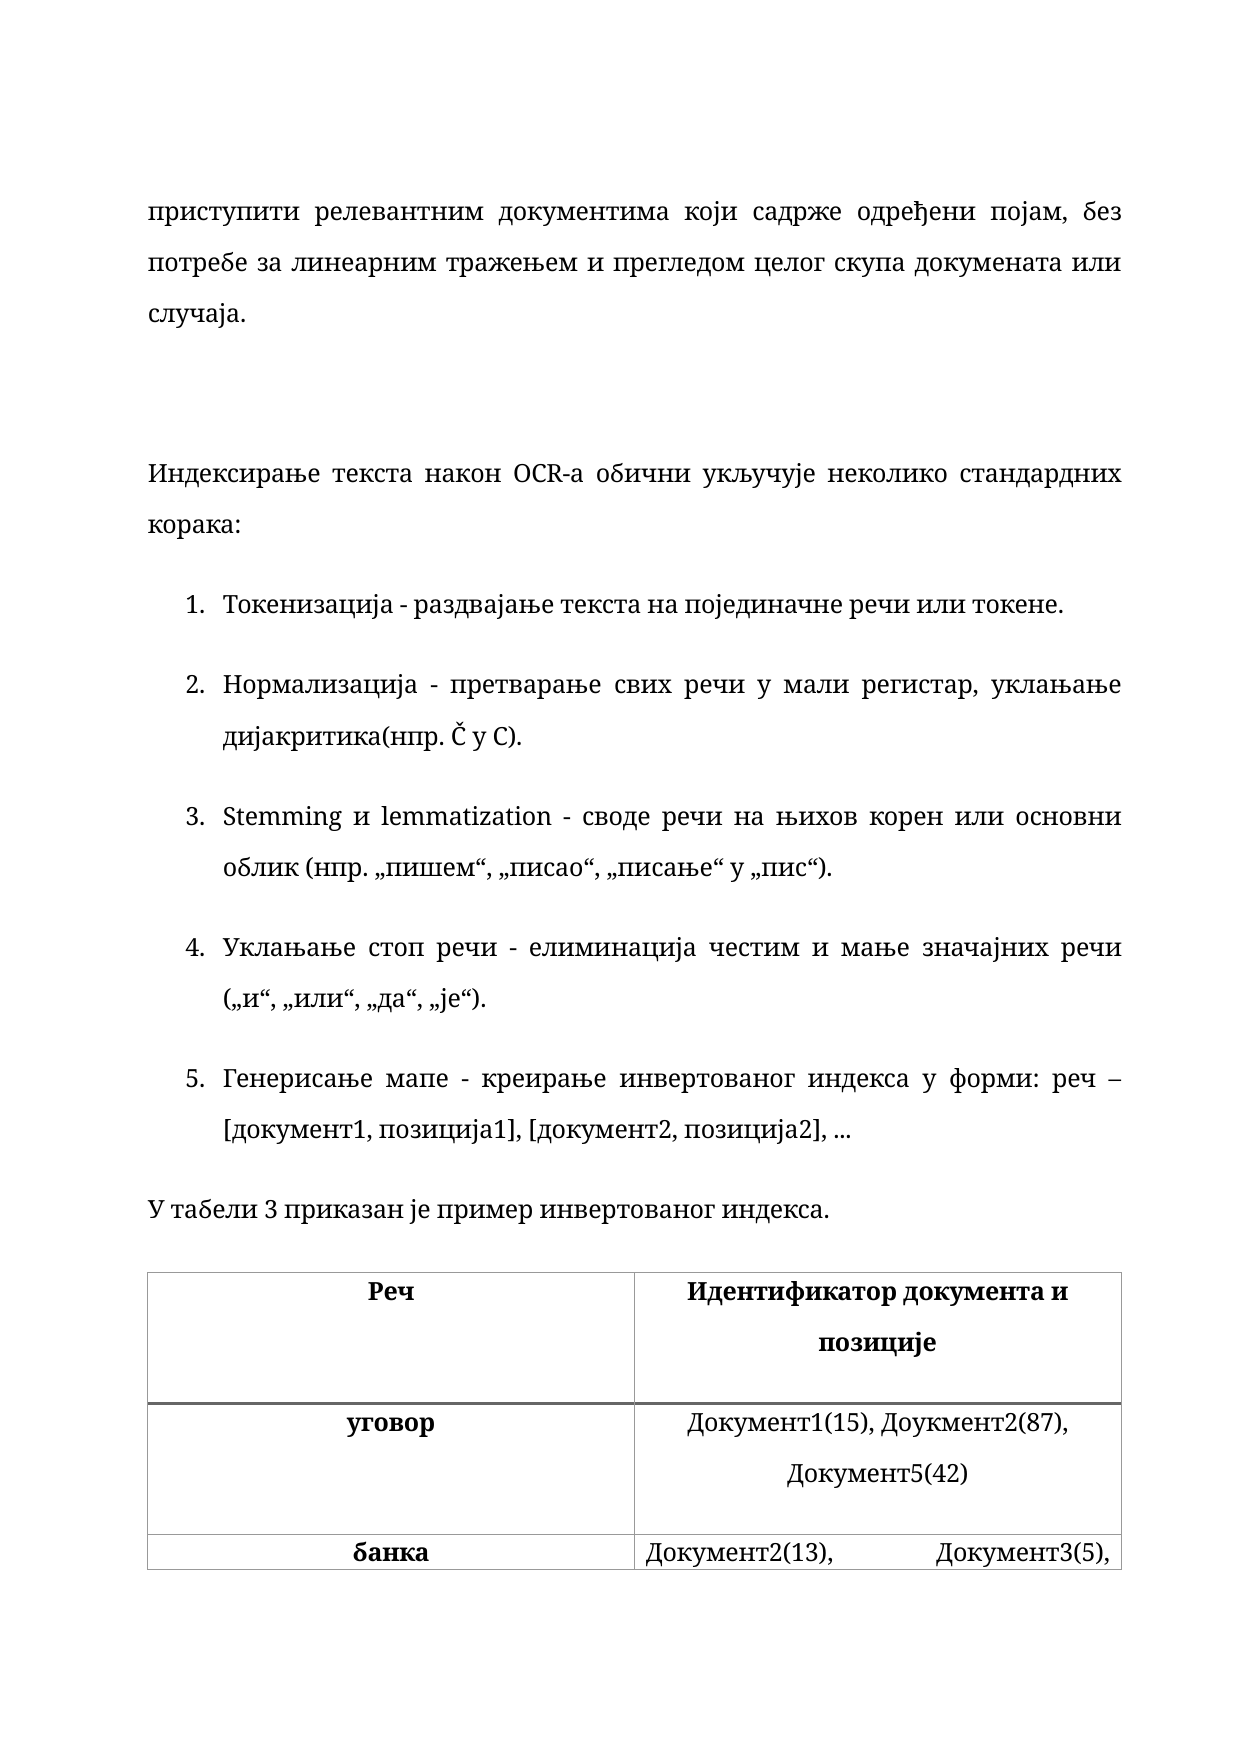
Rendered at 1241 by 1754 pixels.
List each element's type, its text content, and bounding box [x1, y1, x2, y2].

list Stemming и lemmatization - своде речи на њихов корен или основни облик (нпр. „пишем“, „писао“, „писање“ у „пис“). [185, 798, 1122, 883]
table_header Идентификатор документа и позиције [635, 1273, 1121, 1402]
text У табели 3 приказан је пример инвертованог индекса. [148, 1192, 1122, 1226]
text приступити релевантним документима који садрже одређени појам, без потребе за линеарним тражењем и прегледом целог скупа докумената или случаја. [148, 193, 1122, 329]
list Уклањање стоп речи - елиминација честим и мање значајних речи („и“, „или“, „да“, „је“). [185, 929, 1122, 1015]
table_cell Документ1(15), Доукмент2(87), Документ5(42) [635, 1405, 1121, 1533]
table_cell банка [148, 1535, 634, 1569]
table_header Реч [148, 1273, 634, 1402]
table_cell уговор [148, 1405, 634, 1533]
list Токенизација - раздвајање текста на појединачне речи или токене. [185, 587, 1122, 621]
list Нормализација - претварање свих речи у мали регистар, уклањање дијакритика(нпр. Č у C). [185, 667, 1122, 752]
list Генерисање мапе - креирање инвертованог индекса у форми: реч – [документ1, позиција1], [документ2, позиција2], ... [185, 1061, 1122, 1146]
text Индексирање текста након OCR-a обични укључује неколико стандардних корака: [148, 456, 1122, 541]
table_cell Документ2(13), Документ3(5), [635, 1535, 1121, 1569]
